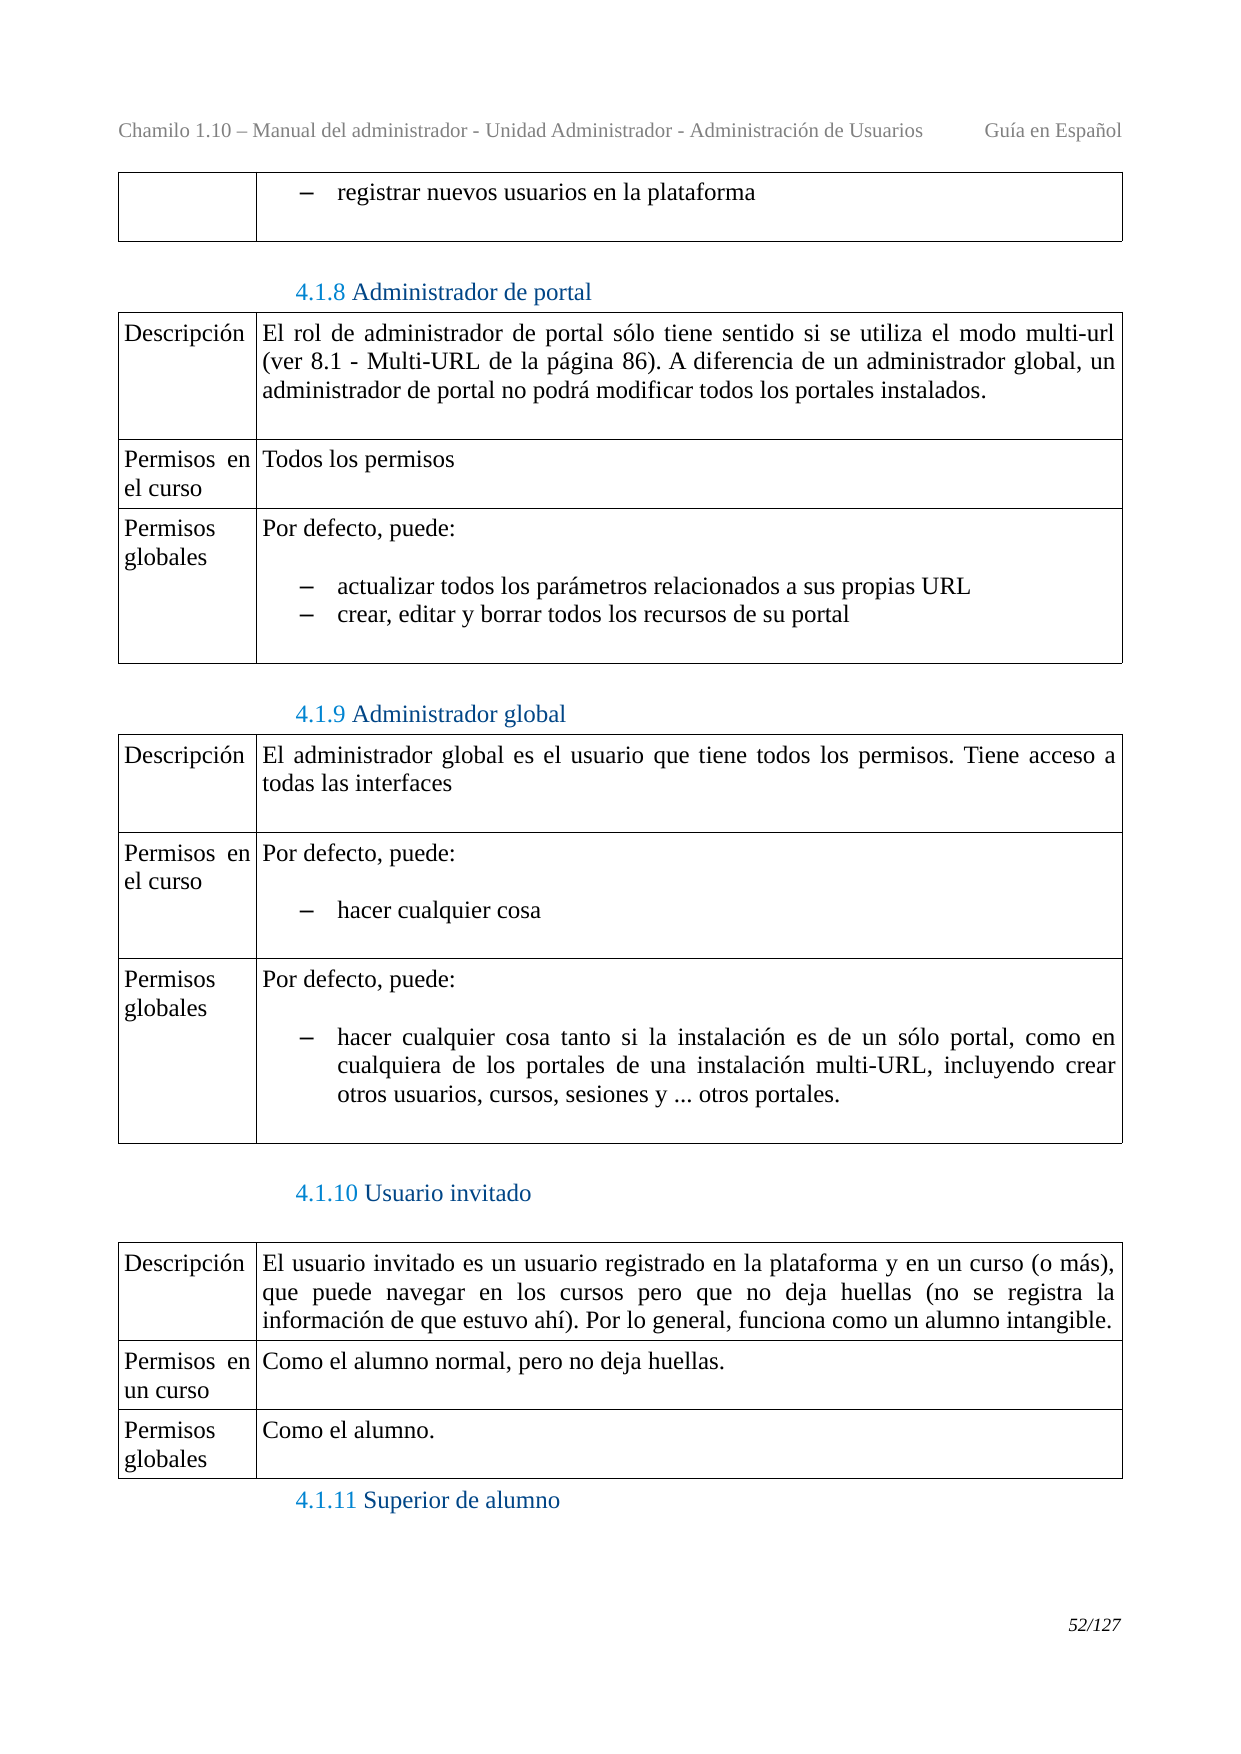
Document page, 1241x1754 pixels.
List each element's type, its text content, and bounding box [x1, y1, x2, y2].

table_header El usuario invitado es un usuario registrado en la plataforma y en un curso (o más), que puede navegar en los cursos pero que no deja huellas (no se registra la información de que estuvo ahí). Por lo general, funciona como un alumno intangible. [257, 1243, 1122, 1340]
table_cell Permisos globales [119, 509, 256, 663]
table_header Descripción [119, 313, 256, 438]
table_cell Todos los permisos [257, 440, 1122, 507]
table_cell Por defecto, puede: crear, editar y borrar sesiones asignar a docentes el rol de tutores de sesiones o tutores de cursos seguir el progreso de los usuarios, cursos y sesiones a través de su panel de control hacer todo lo que esté permitido a cualquier alumno Si está autorizado, puede: registrar nuevos usuarios en la plataforma [257, 173, 1122, 241]
table_header Descripción [119, 735, 256, 832]
table_cell Permisos en el curso [119, 440, 256, 507]
table_cell Por defecto, puede: hacer cualquier cosa tanto si la instalación es de un sólo portal, como en cualquiera de los portales de una instalación multi-URL, incluyendo crear otros usuarios, cursos, sesiones y ... otros portales. [257, 959, 1122, 1142]
subtitle Superior de alumno [295, 1485, 1122, 1514]
table_cell Permisos globales [119, 1410, 256, 1478]
subtitle Administrador global [295, 699, 1122, 727]
table_cell [119, 173, 256, 241]
table_header El rol de administrador de portal sólo tiene sentido si se utiliza el modo multi-url (ver 8.1Multi-URL de la página 87). A diferencia de un administrador global, un administrador de portal no podrá modificar todos los portales instalados. [257, 313, 1122, 438]
subtitle Administrador de portal [295, 277, 1122, 305]
table_cell Como el alumno normal, pero no deja huellas. [257, 1341, 1122, 1409]
table_header El administrador global es el usuario que tiene todos los permisos. Tiene acceso a todas las interfaces [257, 735, 1122, 832]
subtitle Usuario invitado [295, 1178, 1122, 1207]
table_cell Como el alumno. [257, 1410, 1122, 1478]
table_cell Por defecto, puede: hacer cualquier cosa [257, 833, 1122, 958]
table_cell Permisos globales [119, 959, 256, 1142]
table_cell Permisos en el curso [119, 833, 256, 958]
table_cell Por defecto, puede: actualizar todos los parámetros relacionados a sus propias URL crear, editar y borrar todos los recursos de su portal [257, 509, 1122, 663]
table_header Descripción [119, 1243, 256, 1340]
table_cell Permisos en un curso [119, 1341, 256, 1409]
